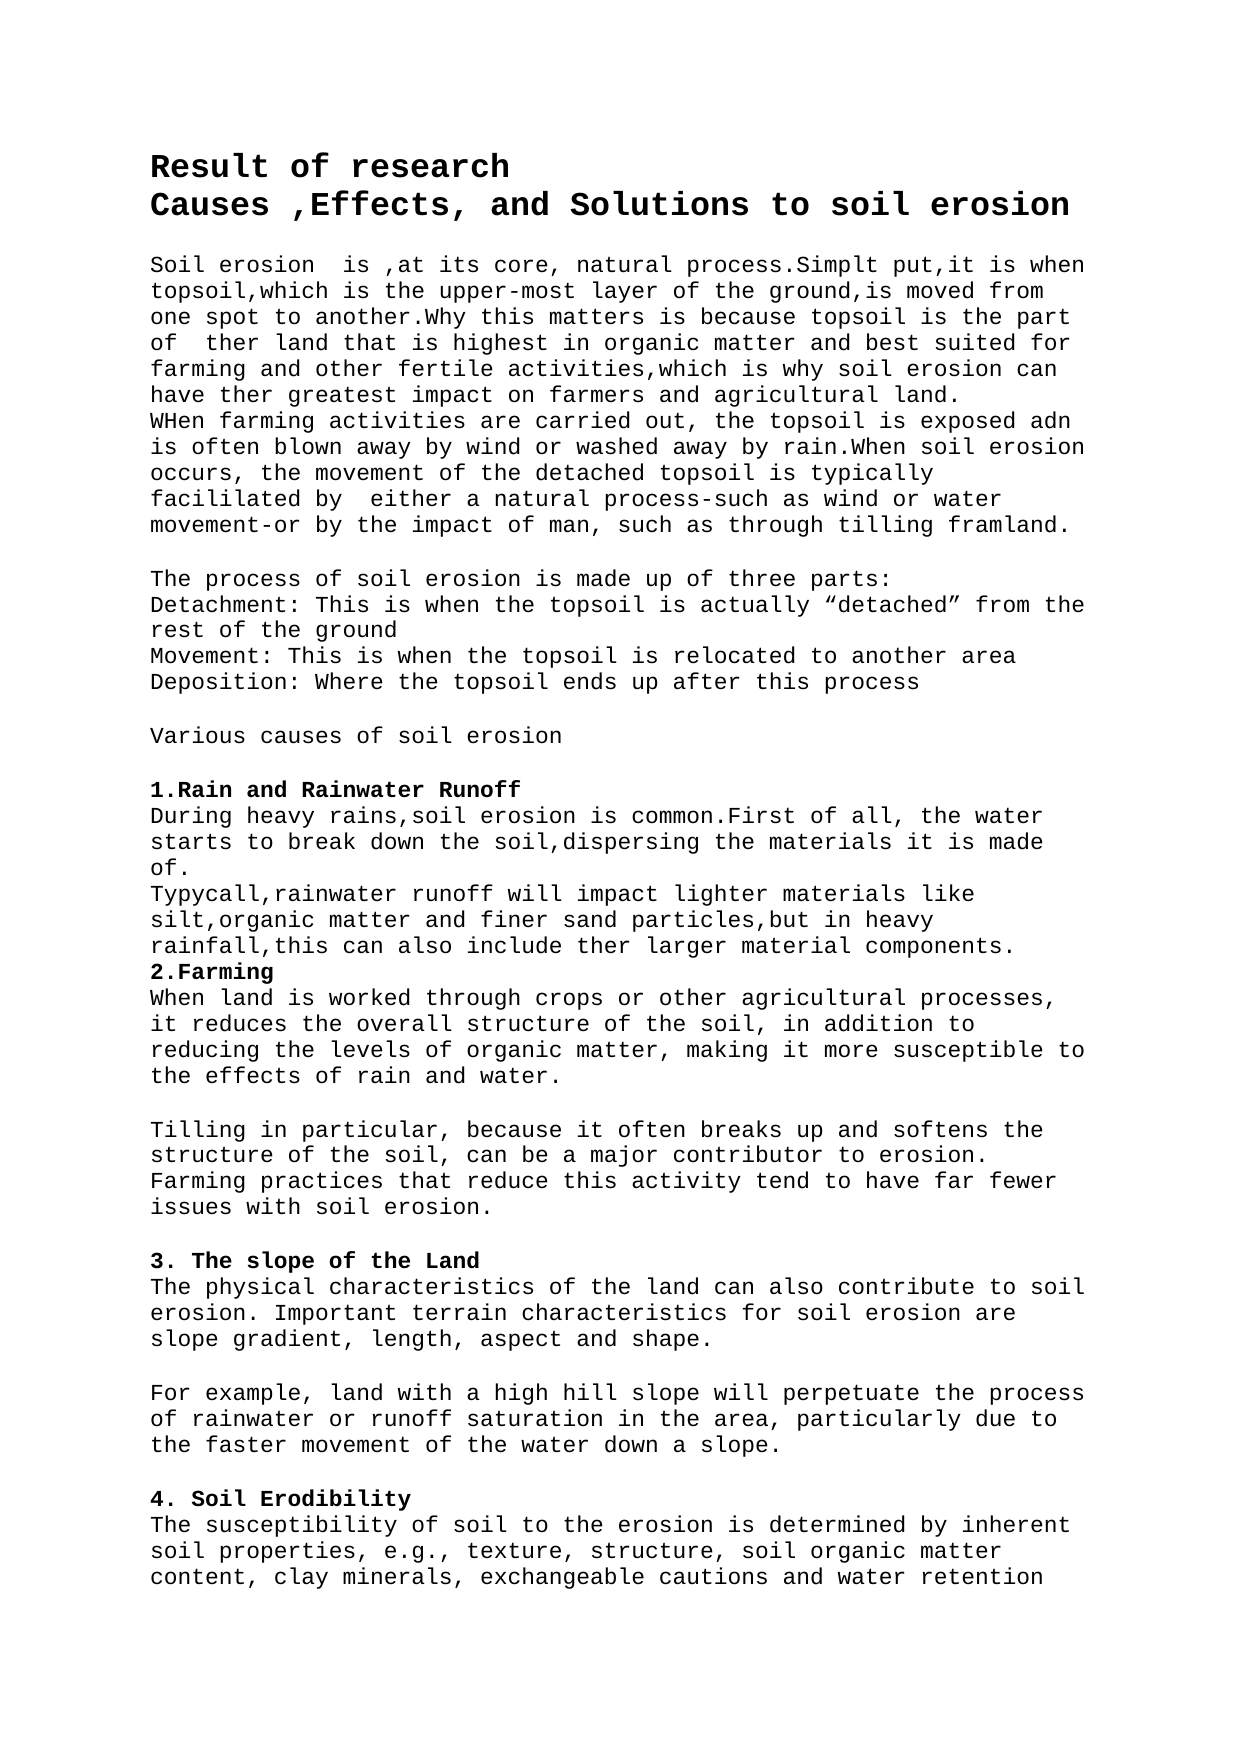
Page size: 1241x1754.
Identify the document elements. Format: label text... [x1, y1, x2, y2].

text Various causes of soil erosion [150, 725, 1090, 751]
text 2.Farming [150, 960, 1090, 986]
text 1.Rain and Rainwater Runoff [150, 779, 1090, 804]
text The susceptibility of soil to the erosion is determined by inherent soil properties, e.g., texture, structure, soil organic matter content, clay minerals, exchangeable cautions and water retention [150, 1513, 1090, 1591]
text Movement: This is when the topsoil is relocated to another area [150, 645, 1090, 671]
text WHen farming activities are carried out, the topsoil is exposed adn is often blown away by wind or washed away by rain.When soil erosion occurs, the movement of the detached topsoil is typically facililated by either a natural process-such as wind or water movement-or by the impact of man, such as through tilling framland. [150, 409, 1090, 539]
text When land is worked through crops or other agricultural processes, it reduces the overall structure of the soil, in addition to reducing the levels of organic matter, making it more susceptible to the effects of rain and water. [150, 986, 1090, 1090]
text Causes ,Effects, and Solutions to soil erosion [150, 188, 1090, 226]
text 4. Soil Erodibility [150, 1487, 1090, 1513]
text Deposition: Where the topsoil ends up after this process [150, 671, 1090, 697]
text Detachment: This is when the topsoil is actually “detached” from the rest of the ground [150, 593, 1090, 645]
text Typycall,rainwater runoff will impact lighter materials like silt,organic matter and finer sand particles,but in heavy rainfall,this can also include ther larger material components. [150, 882, 1090, 960]
text During heavy rains,soil erosion is common.First of all, the water starts to break down the soil,dispersing the materials it is made of. [150, 804, 1090, 882]
text For example, land with a high hill slope will perpetuate the process of rainwater or runoff saturation in the area, particularly due to the faster movement of the water down a slope. [150, 1381, 1090, 1459]
text The physical characteristics of the land can also contribute to soil erosion. Important terrain characteristics for soil erosion are slope gradient, length, aspect and shape. [150, 1276, 1090, 1353]
text 3. The slope of the Land [150, 1250, 1090, 1276]
text Result of research [150, 150, 1090, 188]
text Tilling in particular, because it often breaks up and softens the structure of the soil, can be a major contributor to erosion. Farming practices that reduce this activity tend to have far fewer issues with soil erosion. [150, 1118, 1090, 1222]
text Soil erosion is ,at its core, natural process.Simplt put,it is when topsoil,which is the upper-most layer of the ground,is moved from one spot to another.Why this matters is because topsoil is the part of ther land that is highest in organic matter and best suited for farming and other fertile activities,which is why soil erosion can have ther greatest impact on farmers and agricultural land. [150, 254, 1090, 409]
text The process of soil erosion is made up of three parts: [150, 567, 1090, 593]
